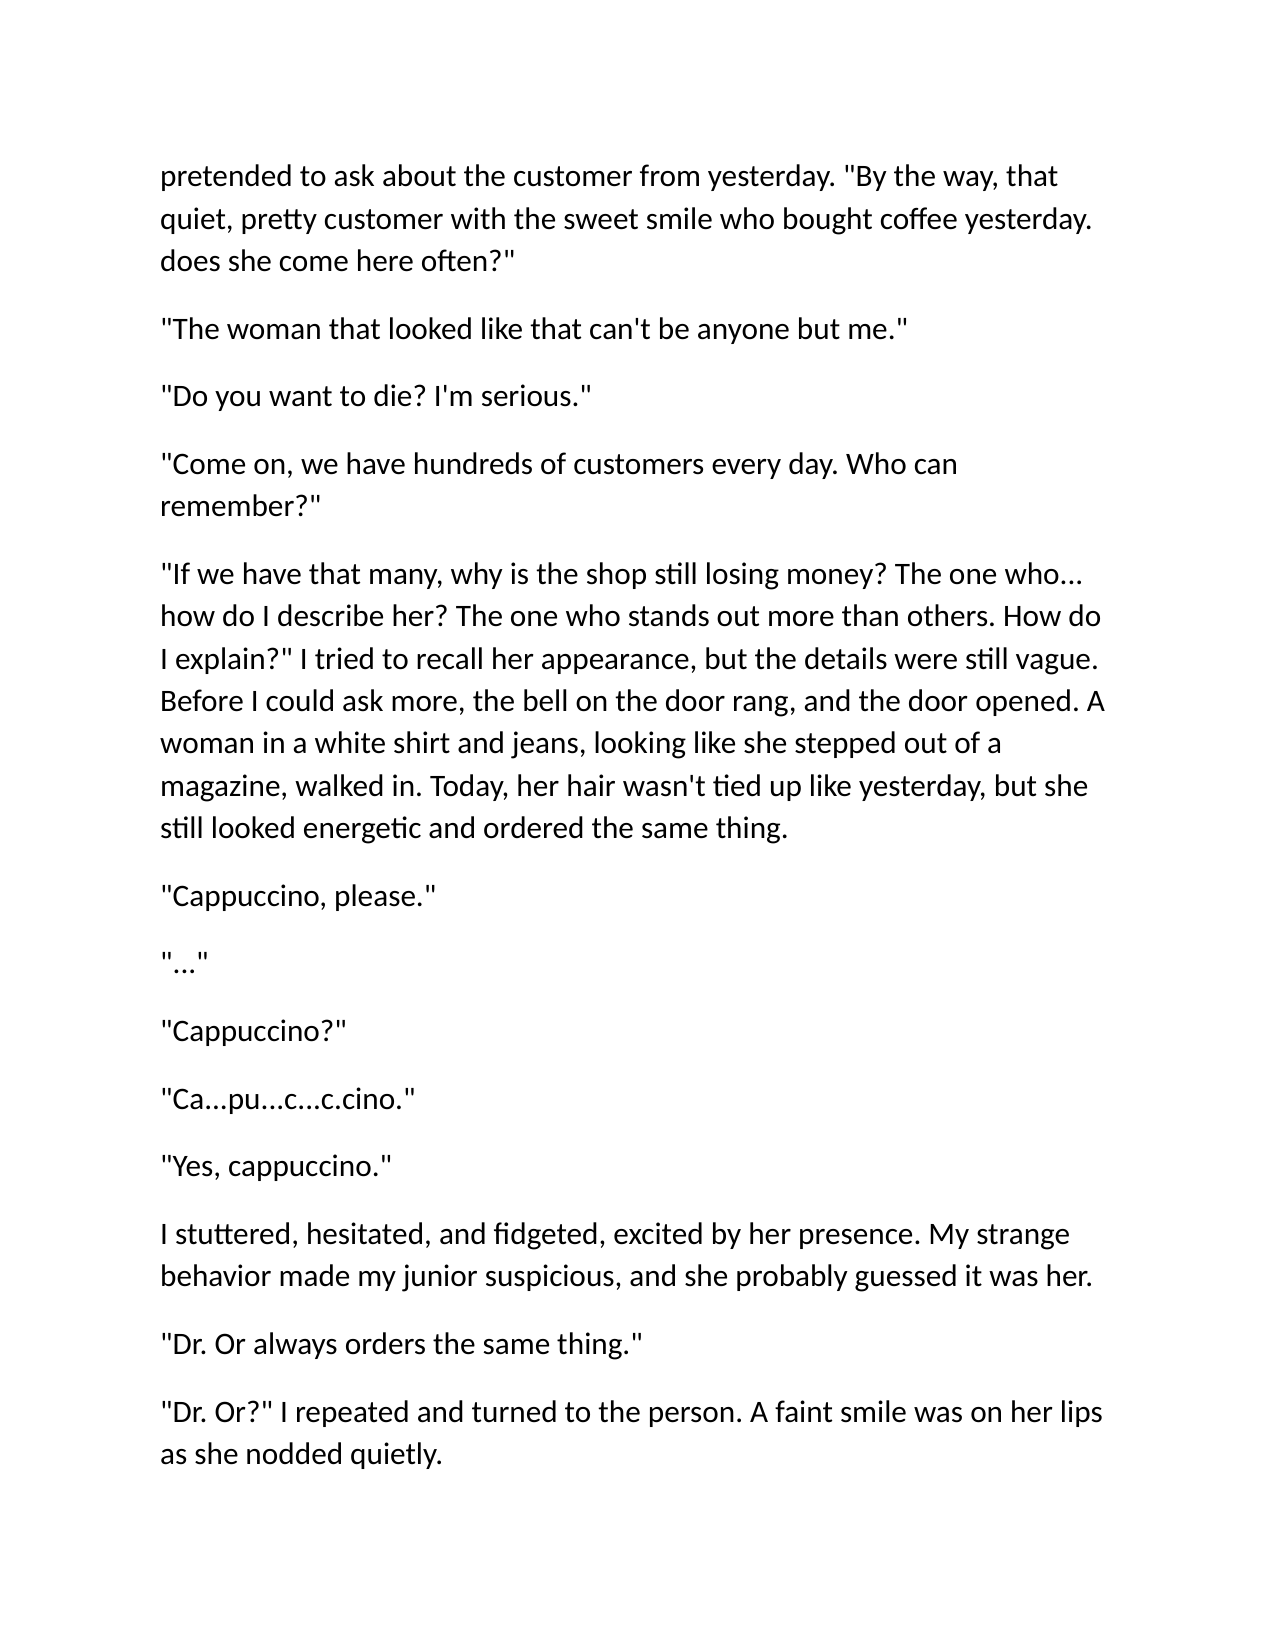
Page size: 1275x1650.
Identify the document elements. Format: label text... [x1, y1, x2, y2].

text "If we have that many, why is the shop still losing money? The one who... how do I describe her? The one who stands out more than others. How do I explain?" I tried to recall her appearance, but the details were still vague. Before I could ask more, the bell on the door rang, and the door opened. A woman in a white shirt and jeans, looking like she stepped out of a magazine, walked in. Today, her hair wasn't tied up like yesterday, but she still looked energetic and ordered the same thing. [160, 554, 1113, 846]
text "Yes, cappuccino." [160, 1146, 1113, 1184]
text pretended to ask about the customer from yesterday. "By the way, that quiet, pretty customer with the sweet smile who bought coffee yesterday. does she come here often?" [160, 156, 1113, 279]
text I stuttered, hesitated, and fidgeted, excited by her presence. My strange behavior made my junior suspicious, and she probably guessed it was her. [160, 1214, 1113, 1294]
text "..." [160, 943, 1113, 981]
text "The woman that looked like that can't be anyone but me." [160, 309, 1113, 347]
text "Cappuccino?" [160, 1011, 1113, 1049]
text "Cappuccino, please." [160, 876, 1113, 914]
text "Come on, we have hundreds of customers every day. Who can remember?" [160, 444, 1113, 524]
text "Dr. Or?" I repeated and turned to the person. A faint smile was on her lips as she nodded quietly. [160, 1392, 1113, 1472]
text "Ca...pu...c...c.cino." [160, 1079, 1113, 1117]
text "Do you want to die? I'm serious." [160, 376, 1113, 414]
text "Dr. Or always orders the same thing." [160, 1324, 1113, 1362]
